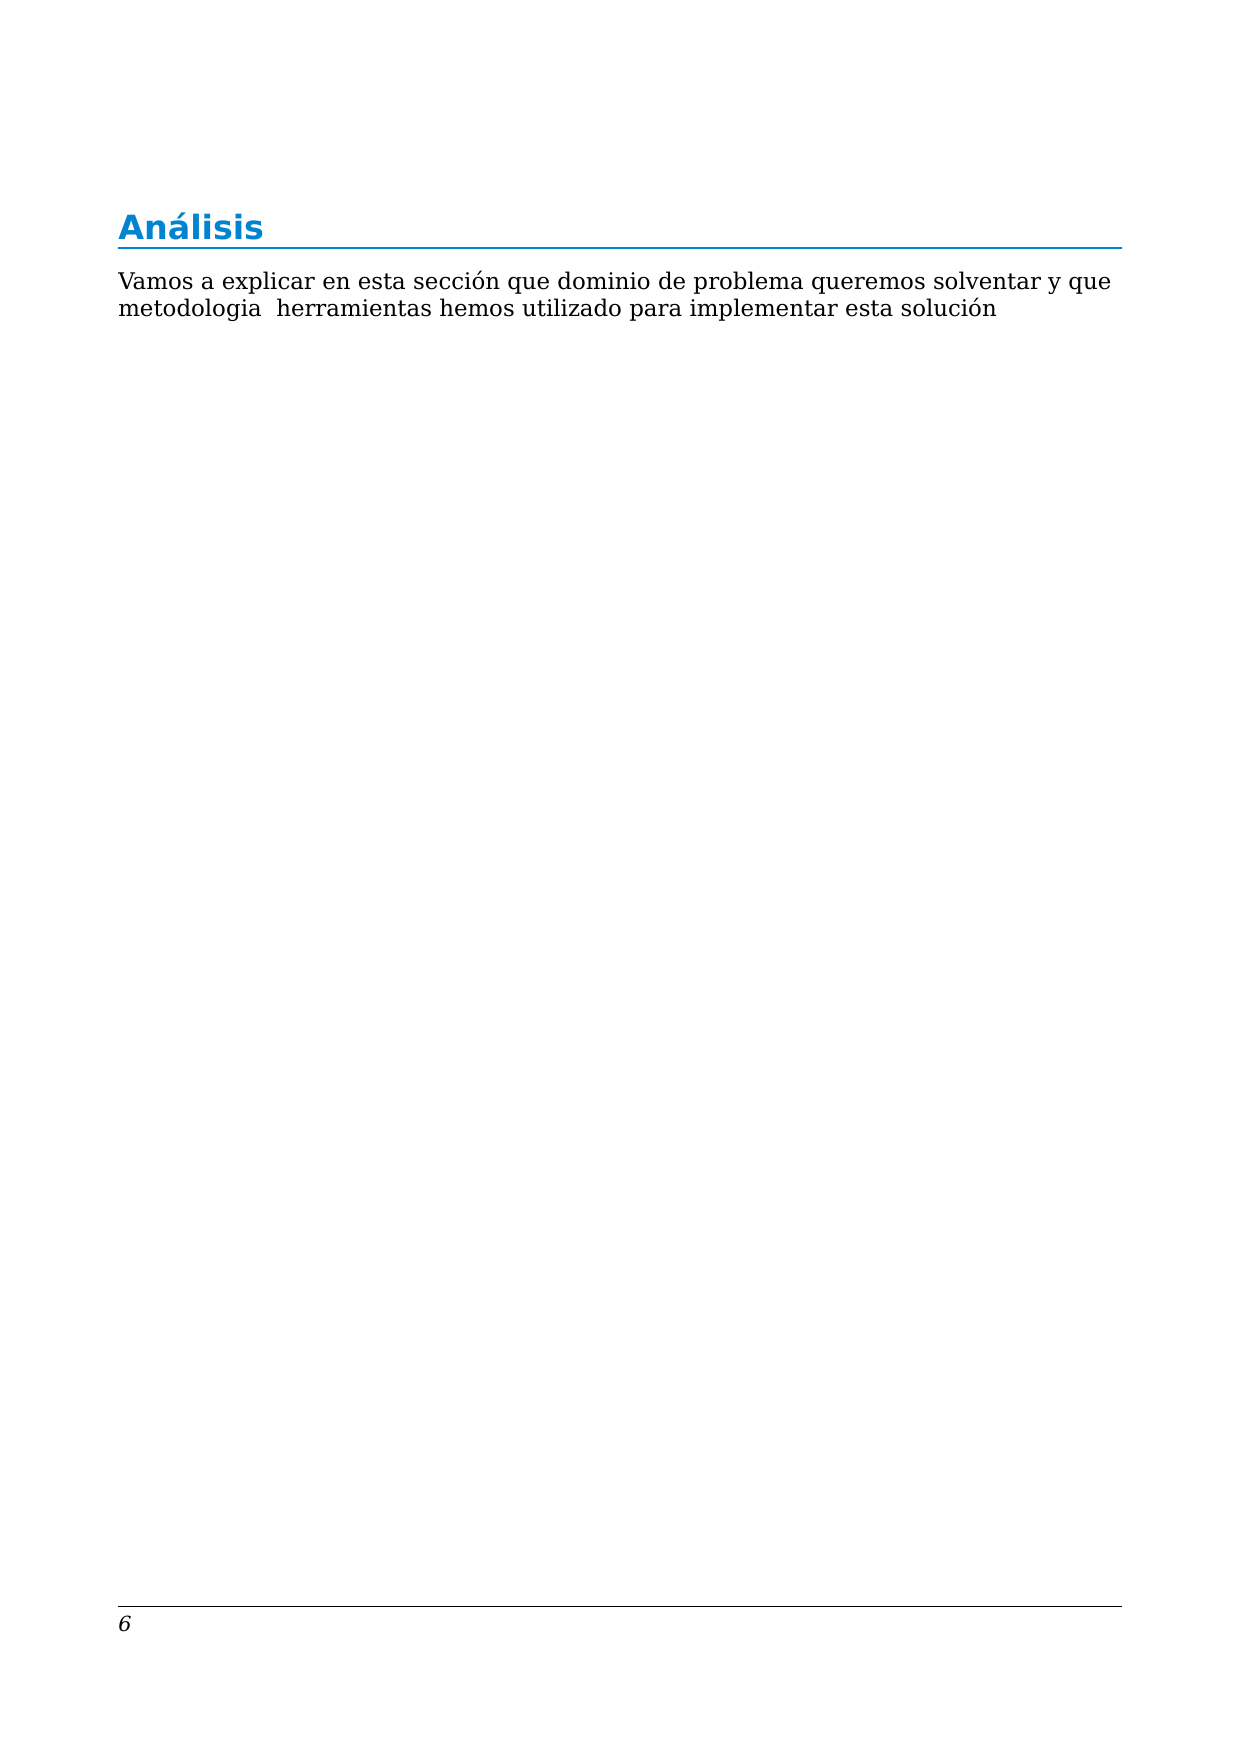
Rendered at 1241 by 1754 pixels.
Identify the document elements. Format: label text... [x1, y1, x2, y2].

text Vamos a explicar en esta sección que dominio de problema queremos solventar y que metodologia herramientas hemos utilizado para implementar esta solución [118, 268, 1122, 322]
subtitle Análisis [118, 209, 1122, 247]
